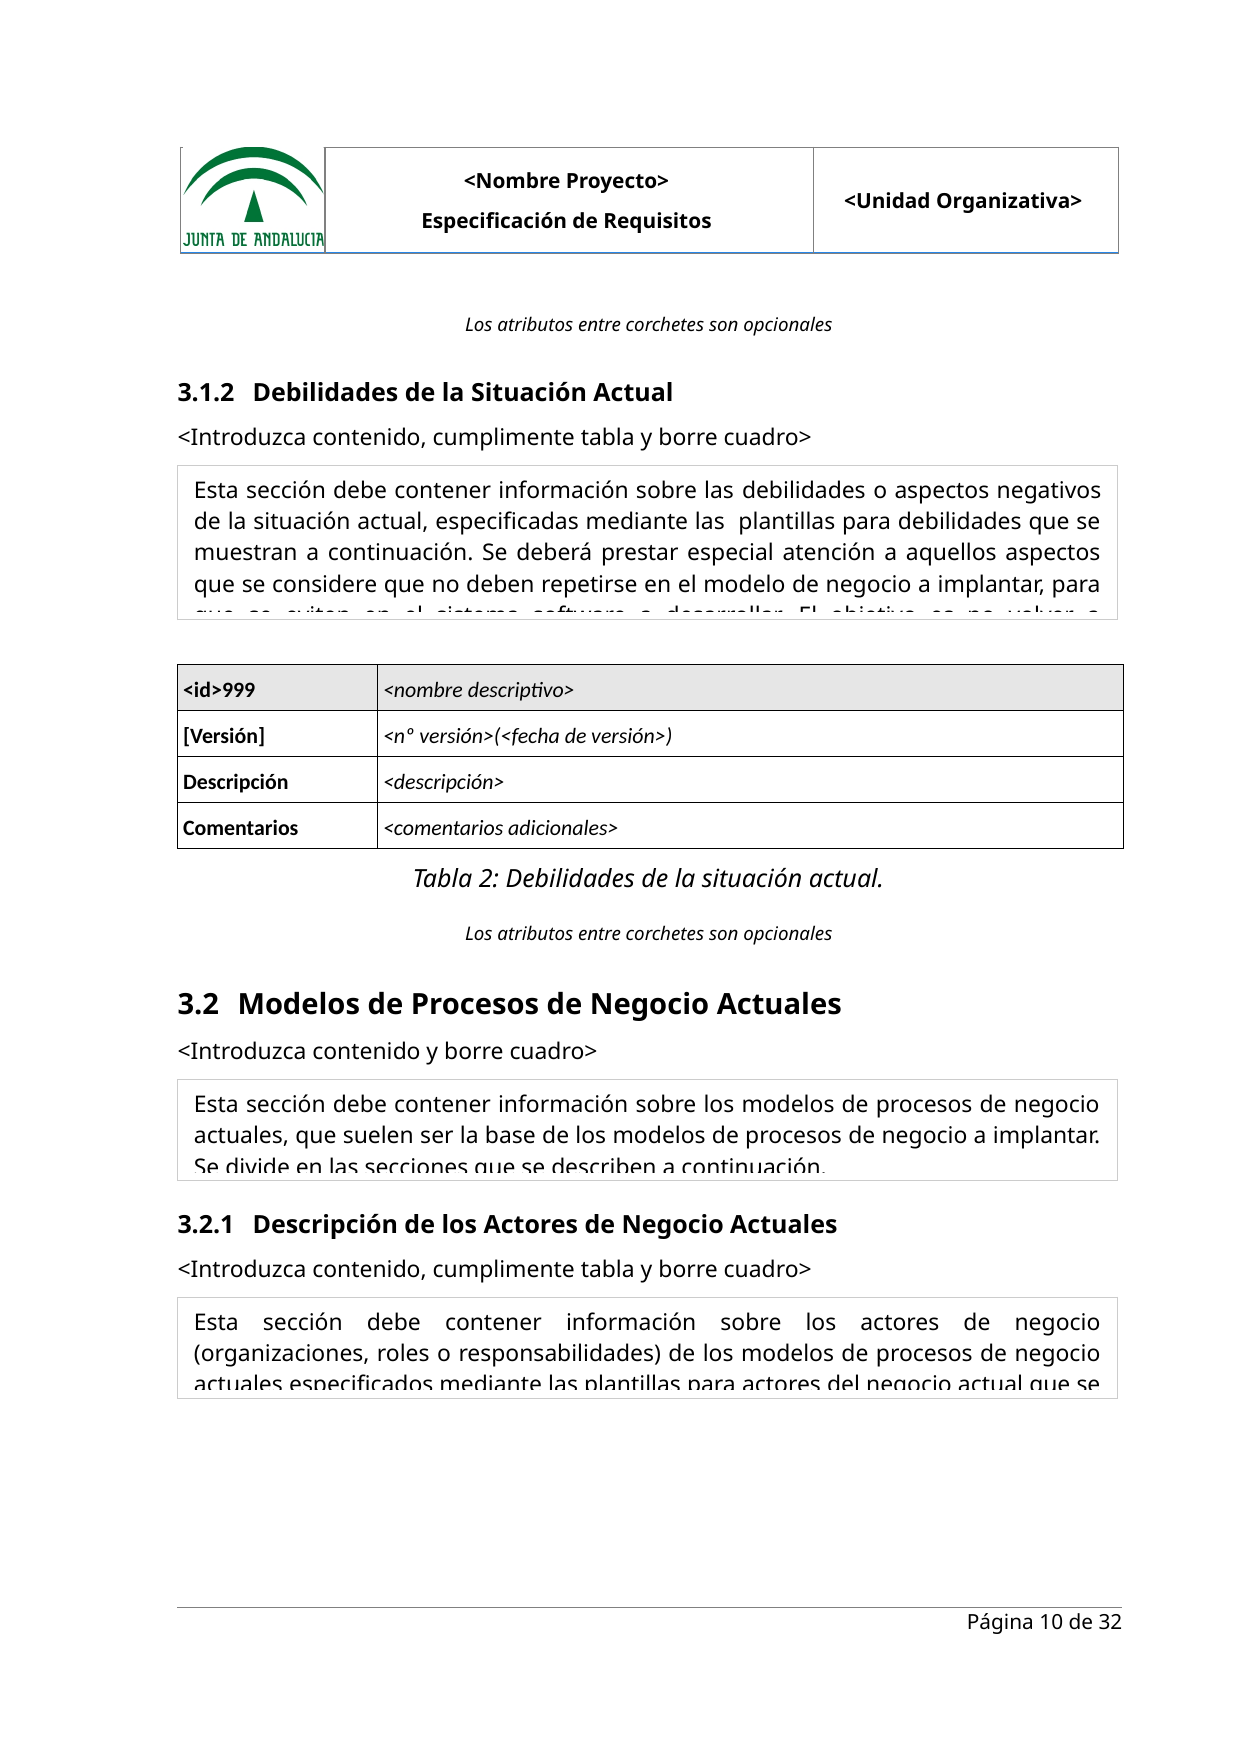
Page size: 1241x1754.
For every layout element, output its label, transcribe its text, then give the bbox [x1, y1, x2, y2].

table_cell Comentarios [178, 803, 377, 848]
subtitle Debilidades de la Situación Actual [177, 374, 1122, 408]
text <Introduzca contenido y borre cuadro> [177, 1035, 1122, 1066]
text <Introduzca contenido, cumplimente tabla y borre cuadro> [177, 1253, 1122, 1284]
text Los atributos entre corchetes son opcionales [177, 920, 1122, 946]
text Esta sección debe contener información sobre los actores de negocio (organizaciones, roles o responsabilidades) de los modelos de procesos de negocio actuales especificados mediante las plantillas para actores del negocio actual que se muestran a continuación. [194, 1306, 1101, 1390]
table_header <id>999 [178, 665, 377, 710]
subtitle Modelos de Procesos de Negocio Actuales [177, 983, 1122, 1023]
table_cell Descripción [178, 757, 377, 802]
table_cell [Versión] [178, 711, 377, 756]
table_cell <descripción> [378, 757, 1123, 802]
table_cell <nº versión>(<fecha de versión>) [378, 711, 1123, 756]
subtitle Descripción de los Actores de Negocio Actuales [177, 1206, 1122, 1240]
text Esta sección debe contener información sobre las debilidades o aspectos negativos de la situación actual, especificadas mediante las plantillas para debilidades que se muestran a continuación. Se deberá prestar especial atención a aquellos aspectos que se considere que no deben repetirse en el modelo de negocio a implantar, para que se eviten en el sistema software a desarrollar. El objetivo es no volver a reproducir los problemas del sistema actual en el sistema a desarrollar. [194, 474, 1101, 611]
text Esta sección debe contener información sobre los modelos de procesos de negocio actuales, que suelen ser la base de los modelos de procesos de negocio a implantar. Se divide en las secciones que se describen a continuación. [194, 1088, 1101, 1172]
table_cell <comentarios adicionales> [378, 803, 1123, 848]
table_header <nombre descriptivo> [378, 665, 1123, 710]
text Tabla 2: Debilidades de la situación actual. [177, 861, 1122, 895]
text Los atributos entre corchetes son opcionales [177, 311, 1122, 337]
text <Introduzca contenido, cumplimente tabla y borre cuadro> [177, 421, 1122, 452]
picture [183, 147, 324, 246]
